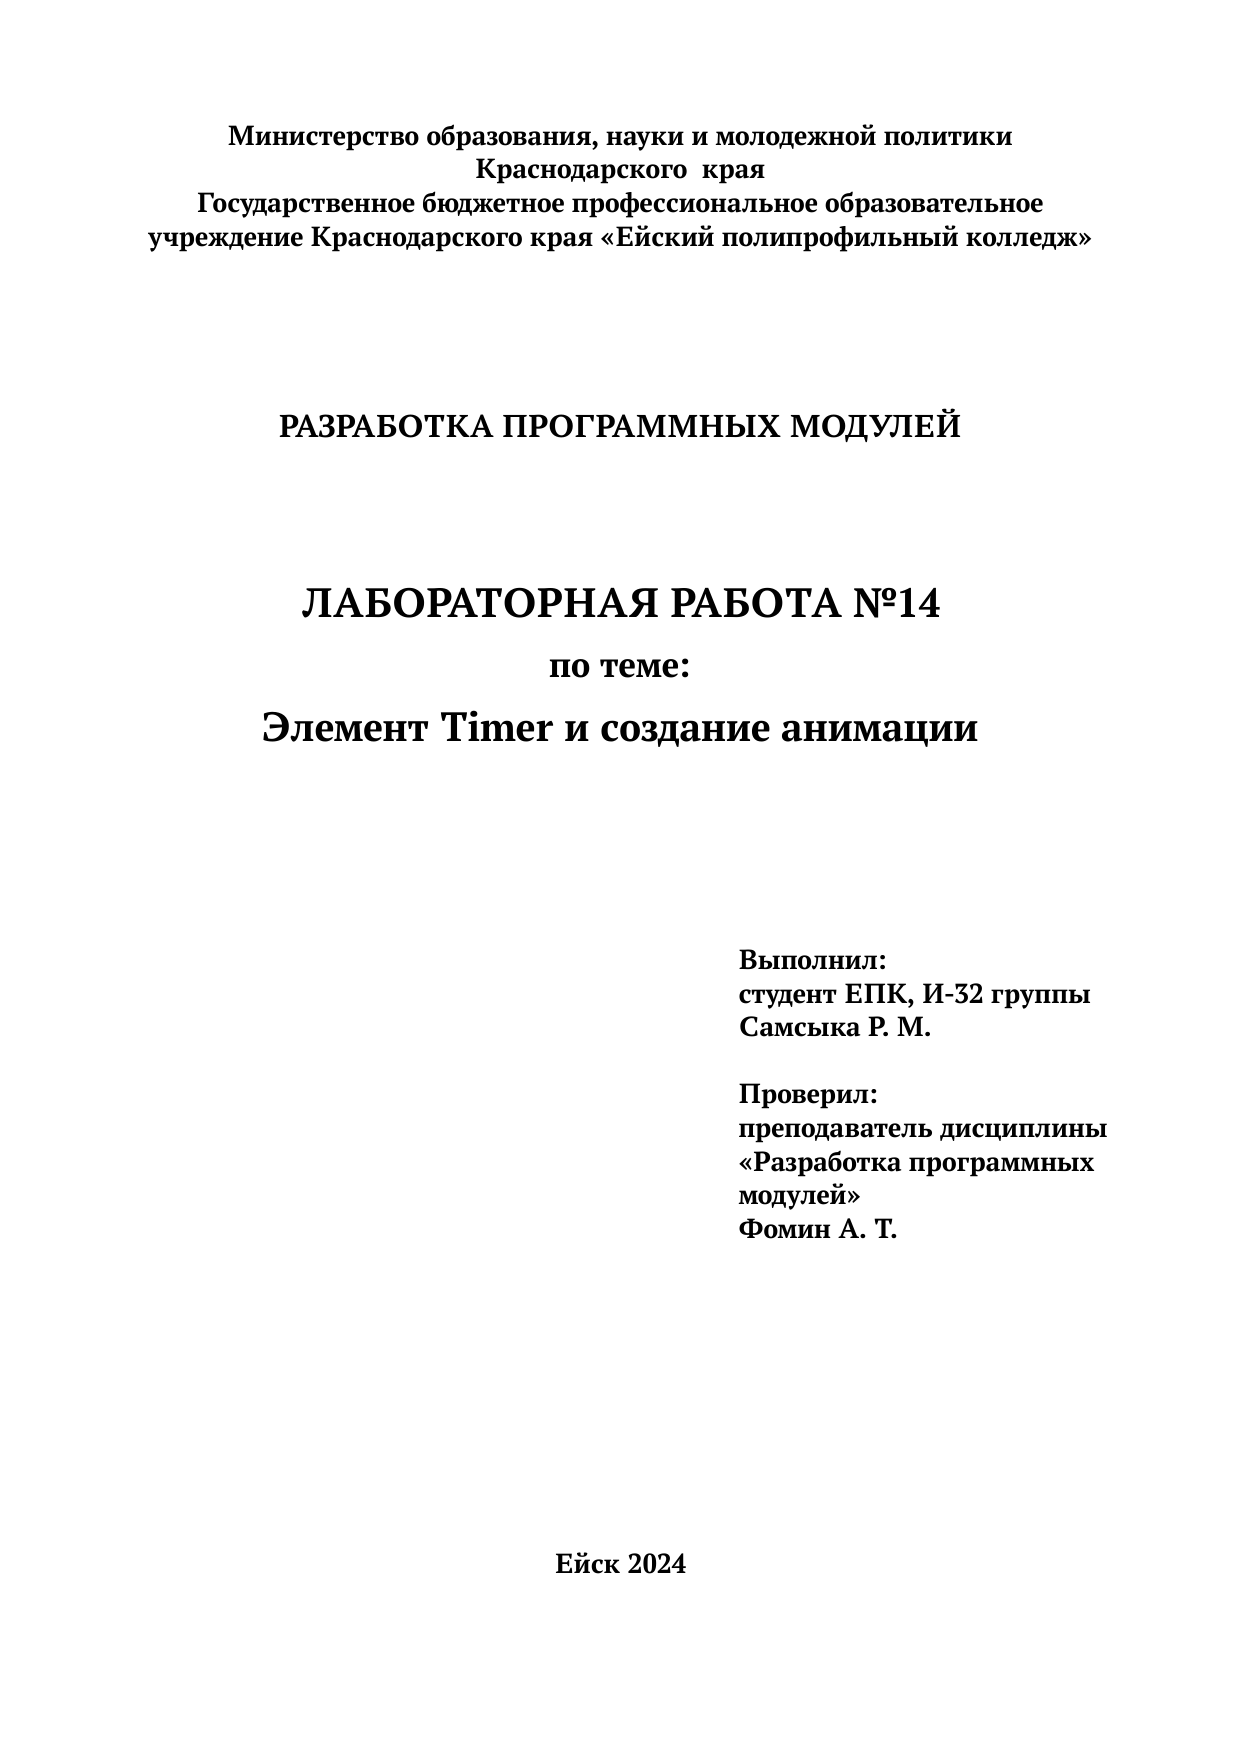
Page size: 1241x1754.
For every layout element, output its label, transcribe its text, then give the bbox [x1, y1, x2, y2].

subtitle Элемент Timer и создание анимации [118, 701, 1122, 751]
text Государственное бюджетное профессиональное образовательное учреждение Краснодарского края «Ейский полипрофильный колледж» [118, 185, 1122, 252]
text Проверил: [738, 1077, 1122, 1110]
text Выполнил: [738, 942, 1122, 976]
text студент ЕПК, И-32 группы [738, 976, 1122, 1009]
text Ейск 2024 [118, 1546, 1122, 1580]
text Министерство образования, науки и молодежной политики [118, 118, 1122, 152]
text по теме: [118, 642, 1122, 686]
text Фомин А. Т. [738, 1211, 1122, 1244]
text ЛАБОРАТОРНАЯ РАБОТА №14 [118, 577, 1122, 627]
text преподаватель дисциплины «Разработка программных модулей» [738, 1110, 1122, 1211]
text Краснодарского края [118, 152, 1122, 185]
text РАЗРАБОТКА ПРОГРАММНЫХ МОДУЛЕЙ [118, 406, 1122, 445]
text Самсыка Р. М. [738, 1009, 1122, 1043]
